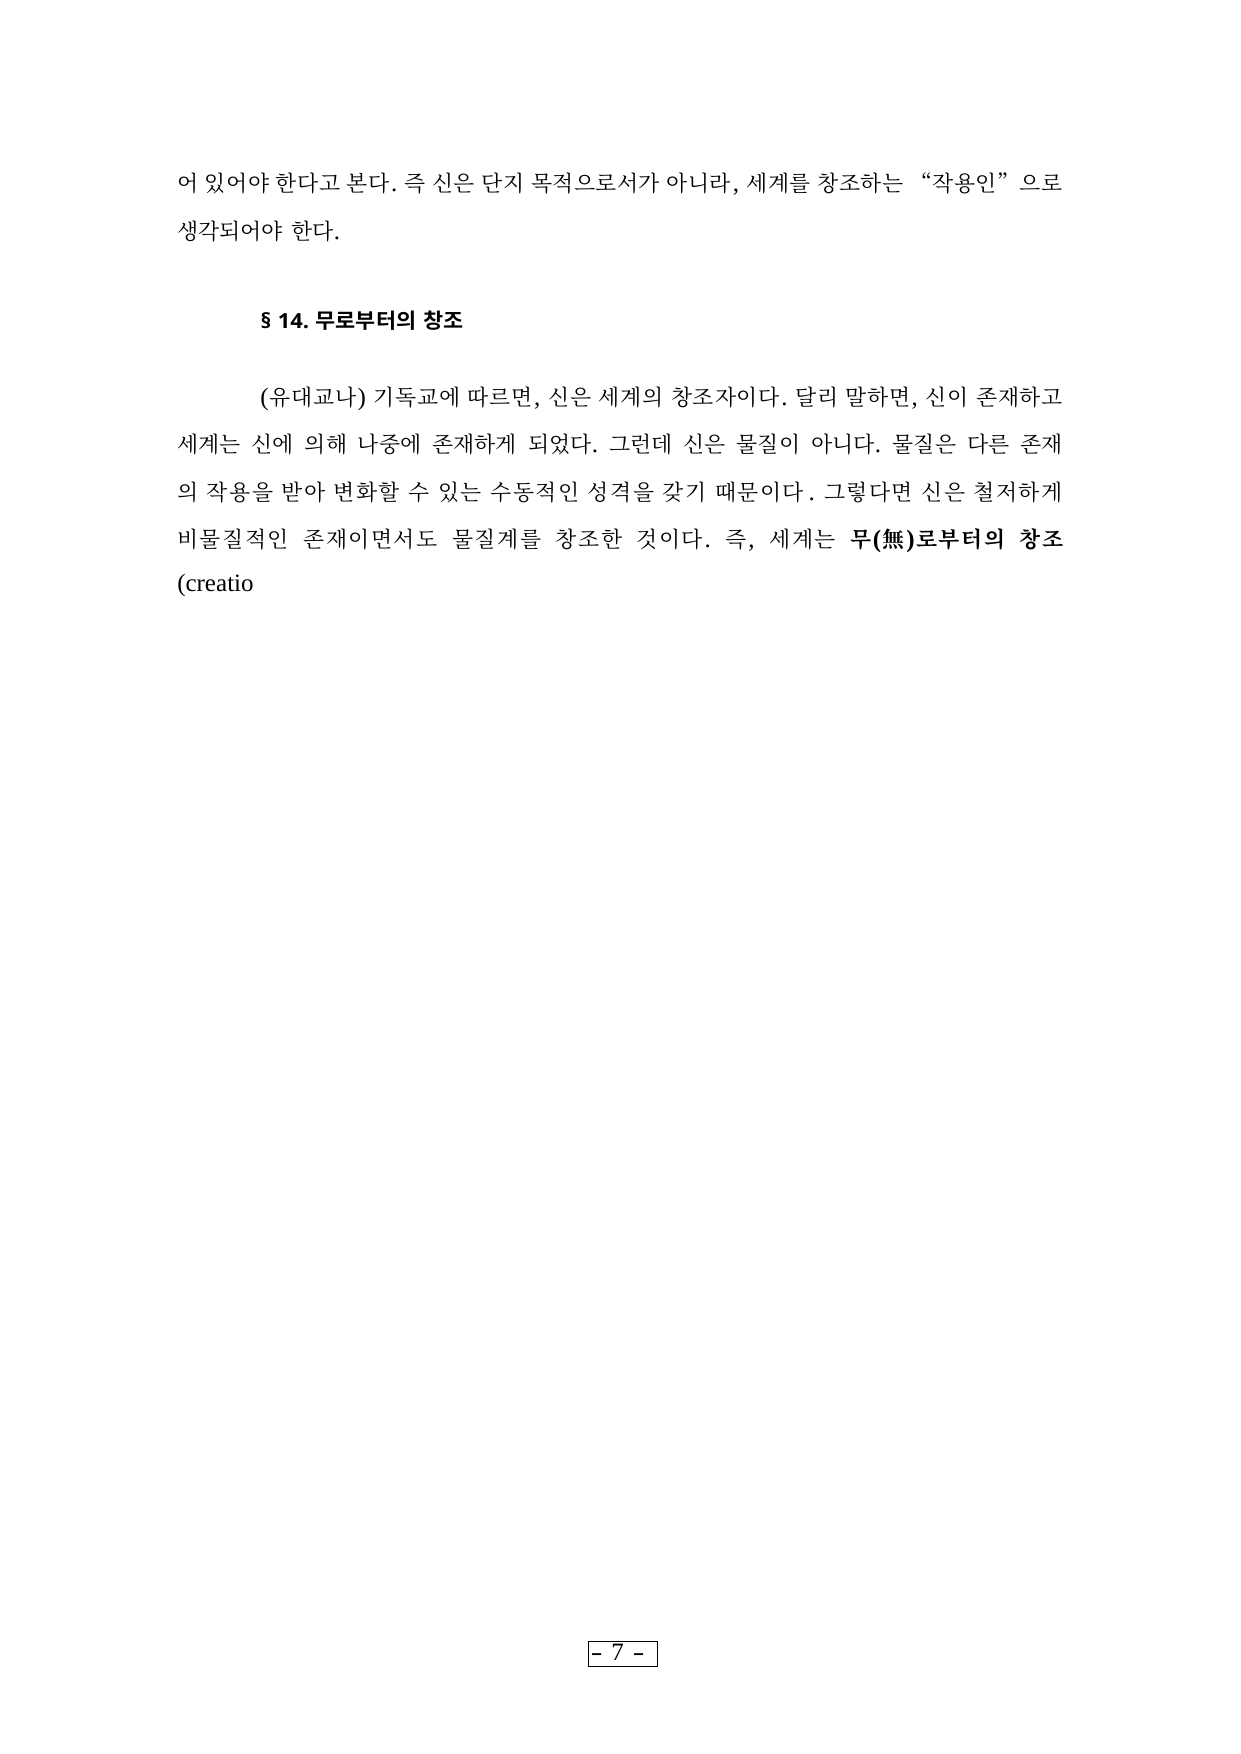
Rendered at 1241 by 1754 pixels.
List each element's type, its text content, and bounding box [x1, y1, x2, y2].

text (유대교나) 기독교에 따르면, 신은 세계의 창조자이다. 달리 말하면, 신이 존재하고 세계는 신에 의해 나중에 존재하게 되었다. 그런데 신은 물질이 아니다. 물질은 다른 존재 의 작용을 받아 변화할 수 있는 수동적인 성격을 갖기 때문이다. 그렇다면 신은 철저하게 비물질적인 존재이면서도 물질계를 창조한 것이다. 즉, 세계는 무(無)로부터의 창조(creatio [177, 381, 1063, 597]
text 어 있어야 한다고 본다. 즉 신은 단지 목적으로서가 아니라, 세계를 창조하는 “작용인”으로 생각되어야 한다. [177, 167, 1063, 245]
subtitle § 14. 무로부터의 창조 [260, 304, 1076, 335]
